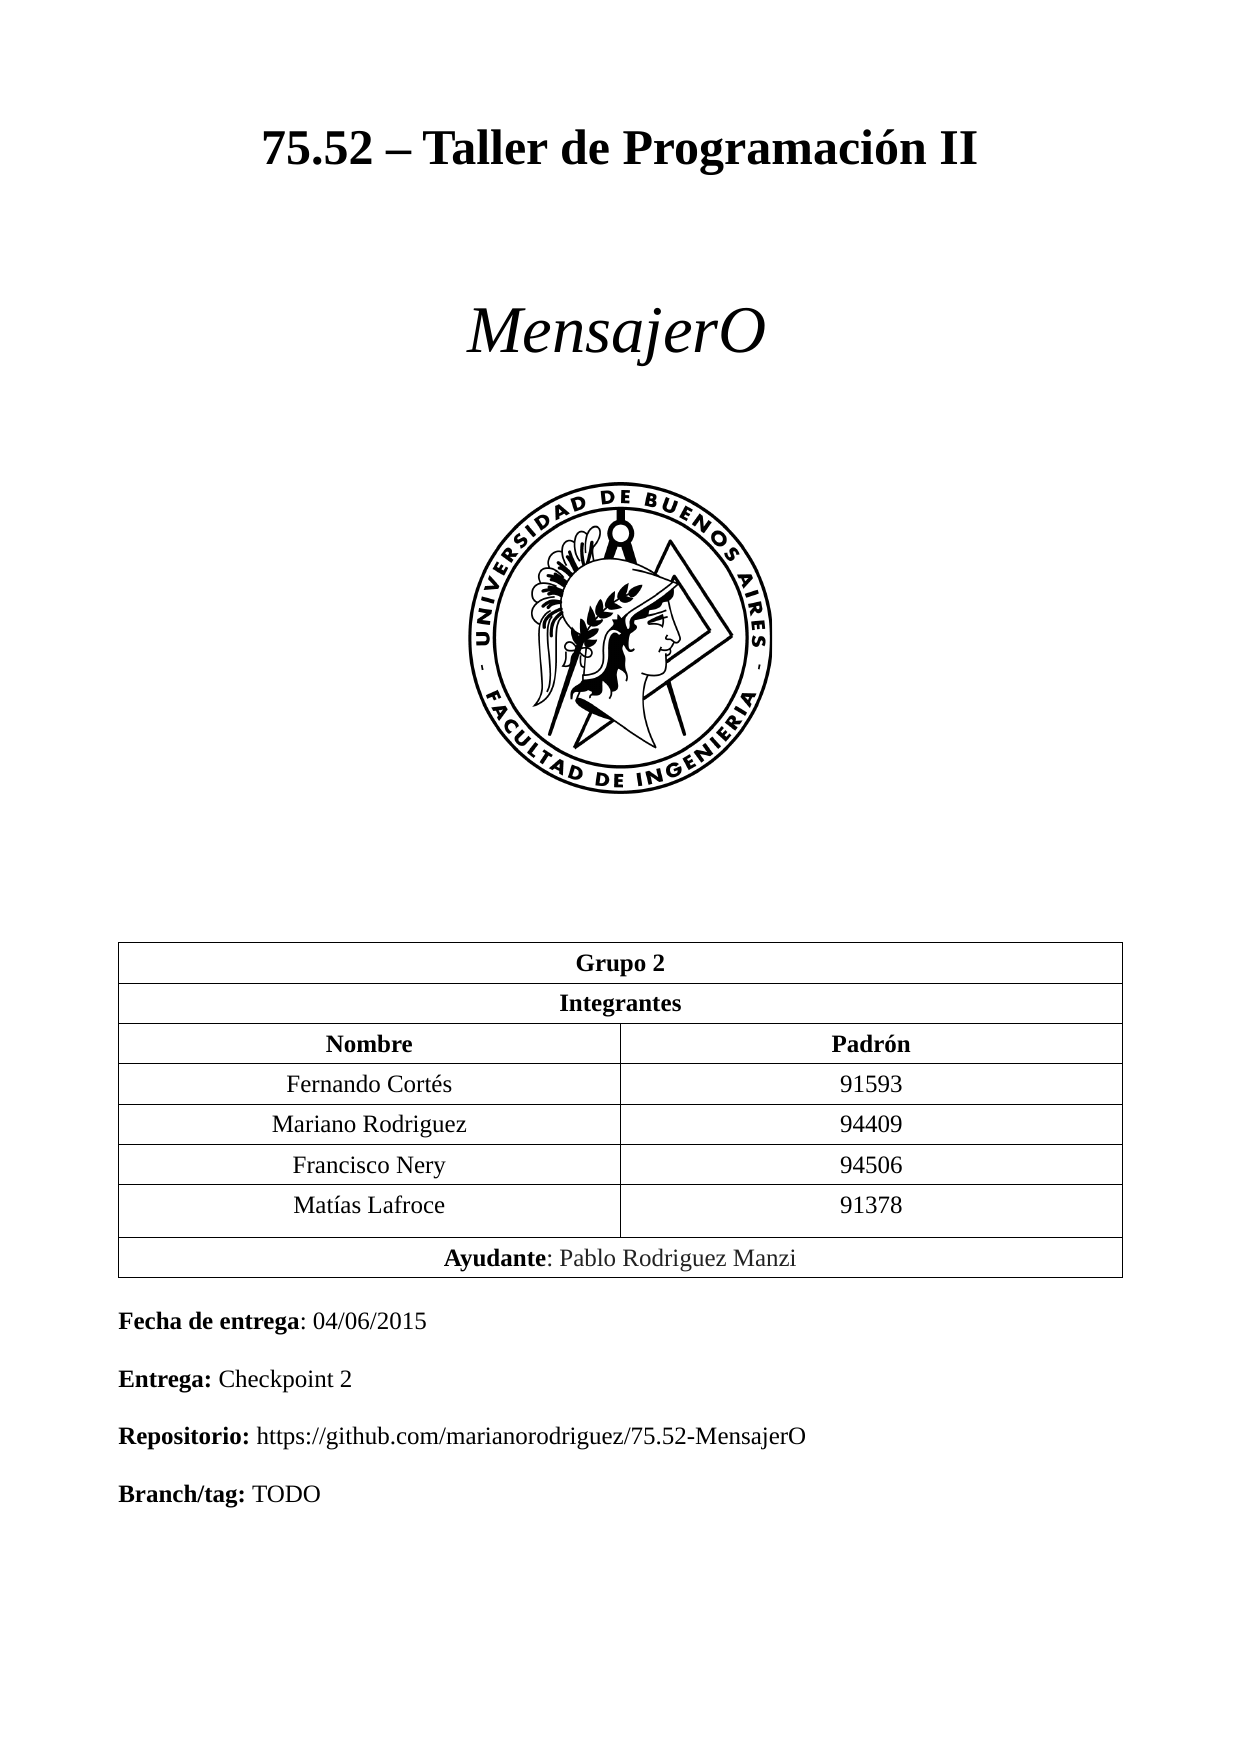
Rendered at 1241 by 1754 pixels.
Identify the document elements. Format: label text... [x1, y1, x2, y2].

table_header Grupo 2 [119, 943, 1122, 983]
table_cell 94409 [621, 1105, 1122, 1144]
text Fecha de entrega: 04/06/2015 [118, 1306, 1122, 1335]
table_cell Padrón [621, 1024, 1122, 1063]
table_cell Integrantes [119, 984, 1122, 1023]
picture [468, 482, 773, 794]
table_cell 91378 [621, 1185, 1122, 1237]
table_cell 94506 [621, 1145, 1122, 1184]
text MensajerO [118, 291, 1122, 367]
list 75.52 – Taller de Programación II [117, 118, 1122, 176]
table_cell Nombre [119, 1024, 620, 1063]
table_cell Matías Lafroce [119, 1185, 620, 1237]
table_cell Fernando Cortés [119, 1064, 620, 1103]
text Repositorio: https://github.com/marianorodriguez/75.52-MensajerO [118, 1421, 1122, 1450]
text Entrega: Checkpoint 2 [118, 1364, 1122, 1392]
table_cell Ayudante: Pablo Rodriguez Manzi [119, 1238, 1122, 1277]
table_cell Francisco Nery [119, 1145, 620, 1184]
text Branch/tag: TODO [118, 1479, 1122, 1507]
table_cell Mariano Rodriguez [119, 1105, 620, 1144]
table_cell 91593 [621, 1064, 1122, 1103]
